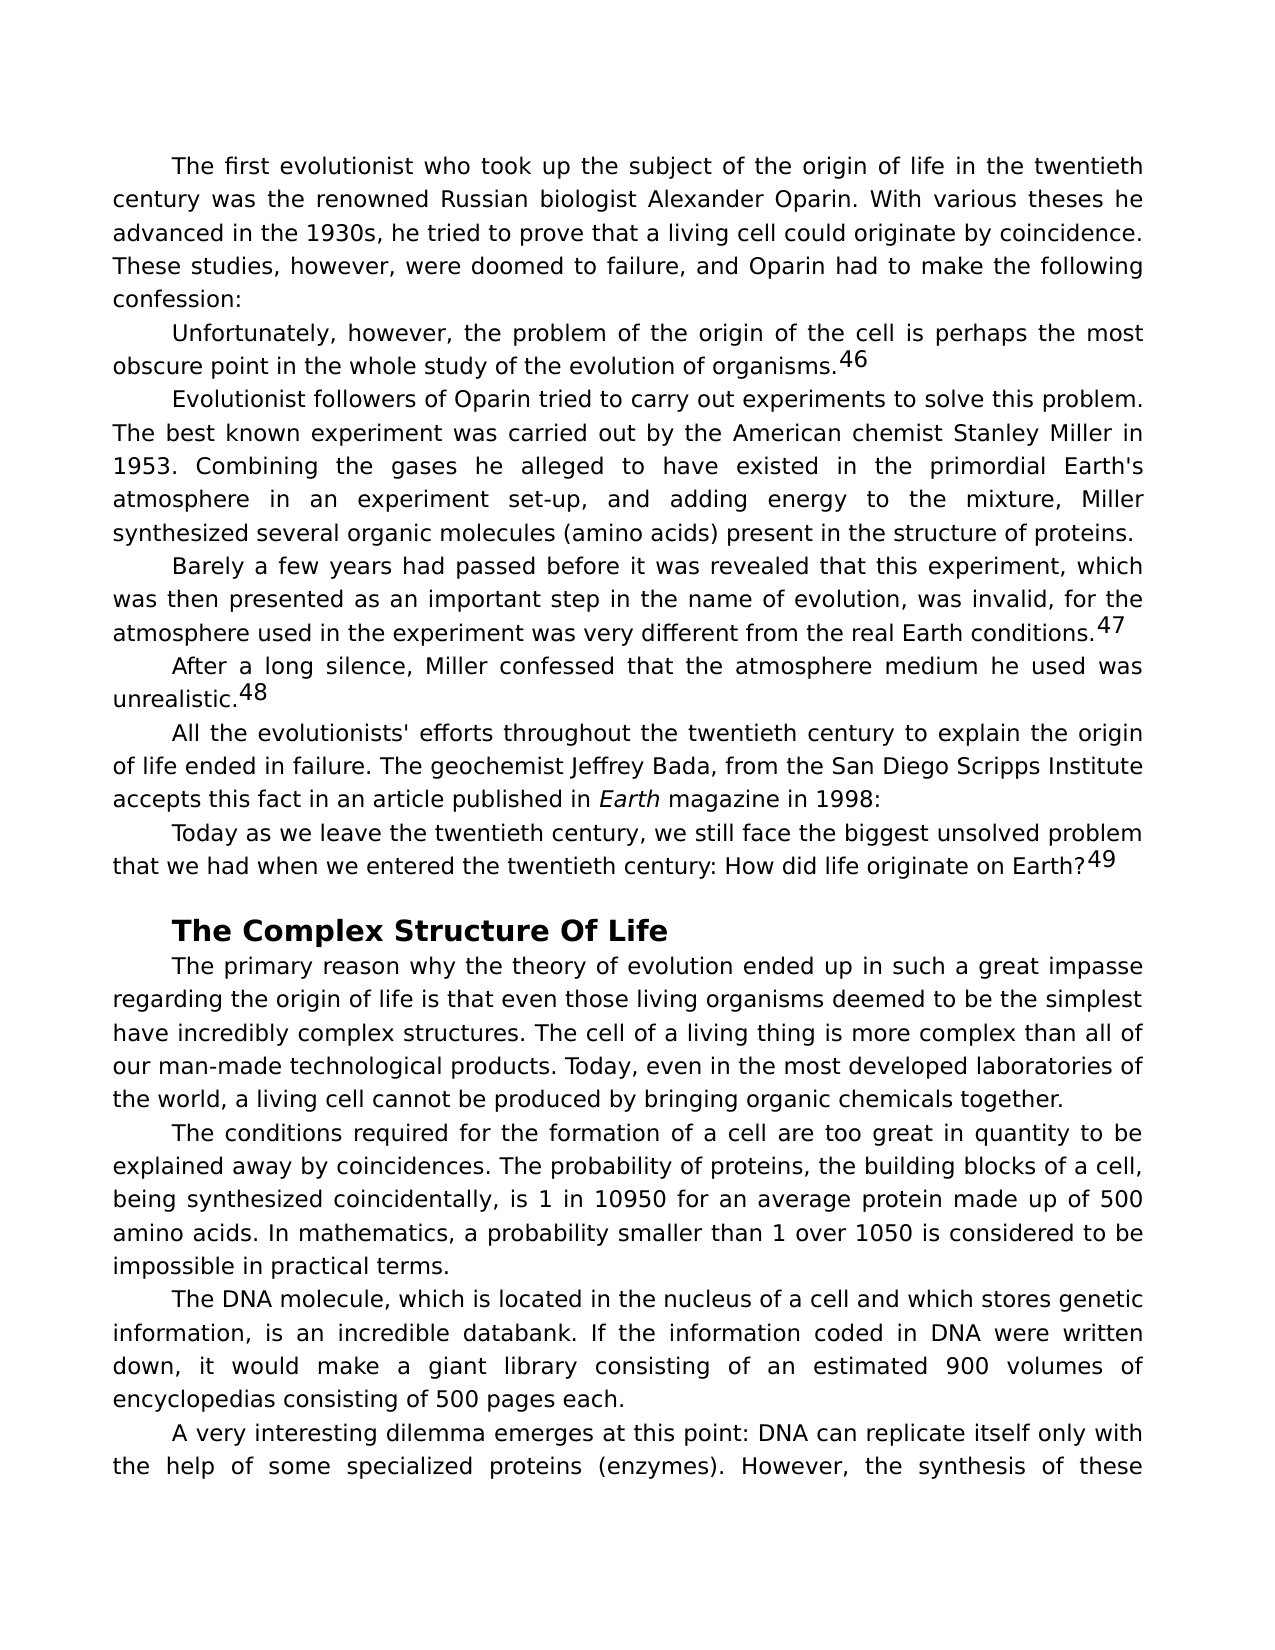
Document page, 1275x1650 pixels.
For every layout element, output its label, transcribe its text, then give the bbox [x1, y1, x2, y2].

text Unfortunately, however, the problem of the origin of the cell is perhaps the most obscure point in the whole study of the evolution of organisms.46 [112, 314, 1145, 381]
text Evolutionist followers of Oparin tried to carry out experiments to solve this problem. The best known experiment was carried out by the American chemist Stanley Miller in 1953. Combining the gases he alleged to have existed in the primordial Earth's atmosphere in an experiment set-up, and adding energy to the mixture, Miller synthesized several organic molecules (amino acids) present in the structure of proteins. [112, 381, 1145, 548]
text Today as we leave the twentieth century, we still face the biggest unsolved problem that we had when we entered the twentieth century: How did life originate on Earth?49 [112, 814, 1145, 881]
text All the evolutionists' efforts throughout the twentieth century to explain the origin of life ended in failure. The geochemist Jeffrey Bada, from the San Diego Scripps Institute accepts this fact in an article published in Earth magazine in 1998: [112, 714, 1145, 814]
text The primary reason why the theory of evolution ended up in such a great impasse regarding the origin of life is that even those living organisms deemed to be the simplest have incredibly complex structures. The cell of a living thing is more complex than all of our man-made technological products. Today, even in the most developed laboratories of the world, a living cell cannot be produced by bringing organic chemicals together. [112, 948, 1145, 1114]
text The DNA molecule, which is located in the nucleus of a cell and which stores genetic information, is an incredible databank. If the information coded in DNA were written down, it would make a giant library consisting of an estimated 900 volumes of encyclopedias consisting of 500 pages each. [112, 1281, 1145, 1414]
text The conditions required for the formation of a cell are too great in quantity to be explained away by coincidences. The probability of proteins, the building blocks of a cell, being synthesized coincidentally, is 1 in 10950 for an average protein made up of 500 amino acids. In mathematics, a probability smaller than 1 over 1050 is considered to be impossible in practical terms. [112, 1114, 1145, 1281]
text After a long silence, Miller confessed that the atmosphere medium he used was unrealistic.48 [112, 648, 1145, 714]
text Barely a few years had passed before it was revealed that this experiment, which was then presented as an important step in the name of evolution, was invalid, for the atmosphere used in the experiment was very different from the real Earth conditions.47 [112, 548, 1145, 648]
text The first evolutionist who took up the subject of the origin of life in the twentieth century was the renowned Russian biologist Alexander Oparin. With various theses he advanced in the 1930s, he tried to prove that a living cell could originate by coincidence. These studies, however, were doomed to failure, and Oparin had to make the following confession: [112, 148, 1145, 314]
text A very interesting dilemma emerges at this point: DNA can replicate itself only with the help of some specialized proteins (enzymes). However, the synthesis of these [112, 1414, 1145, 1481]
text The Complex Structure Of Life [112, 914, 1145, 948]
